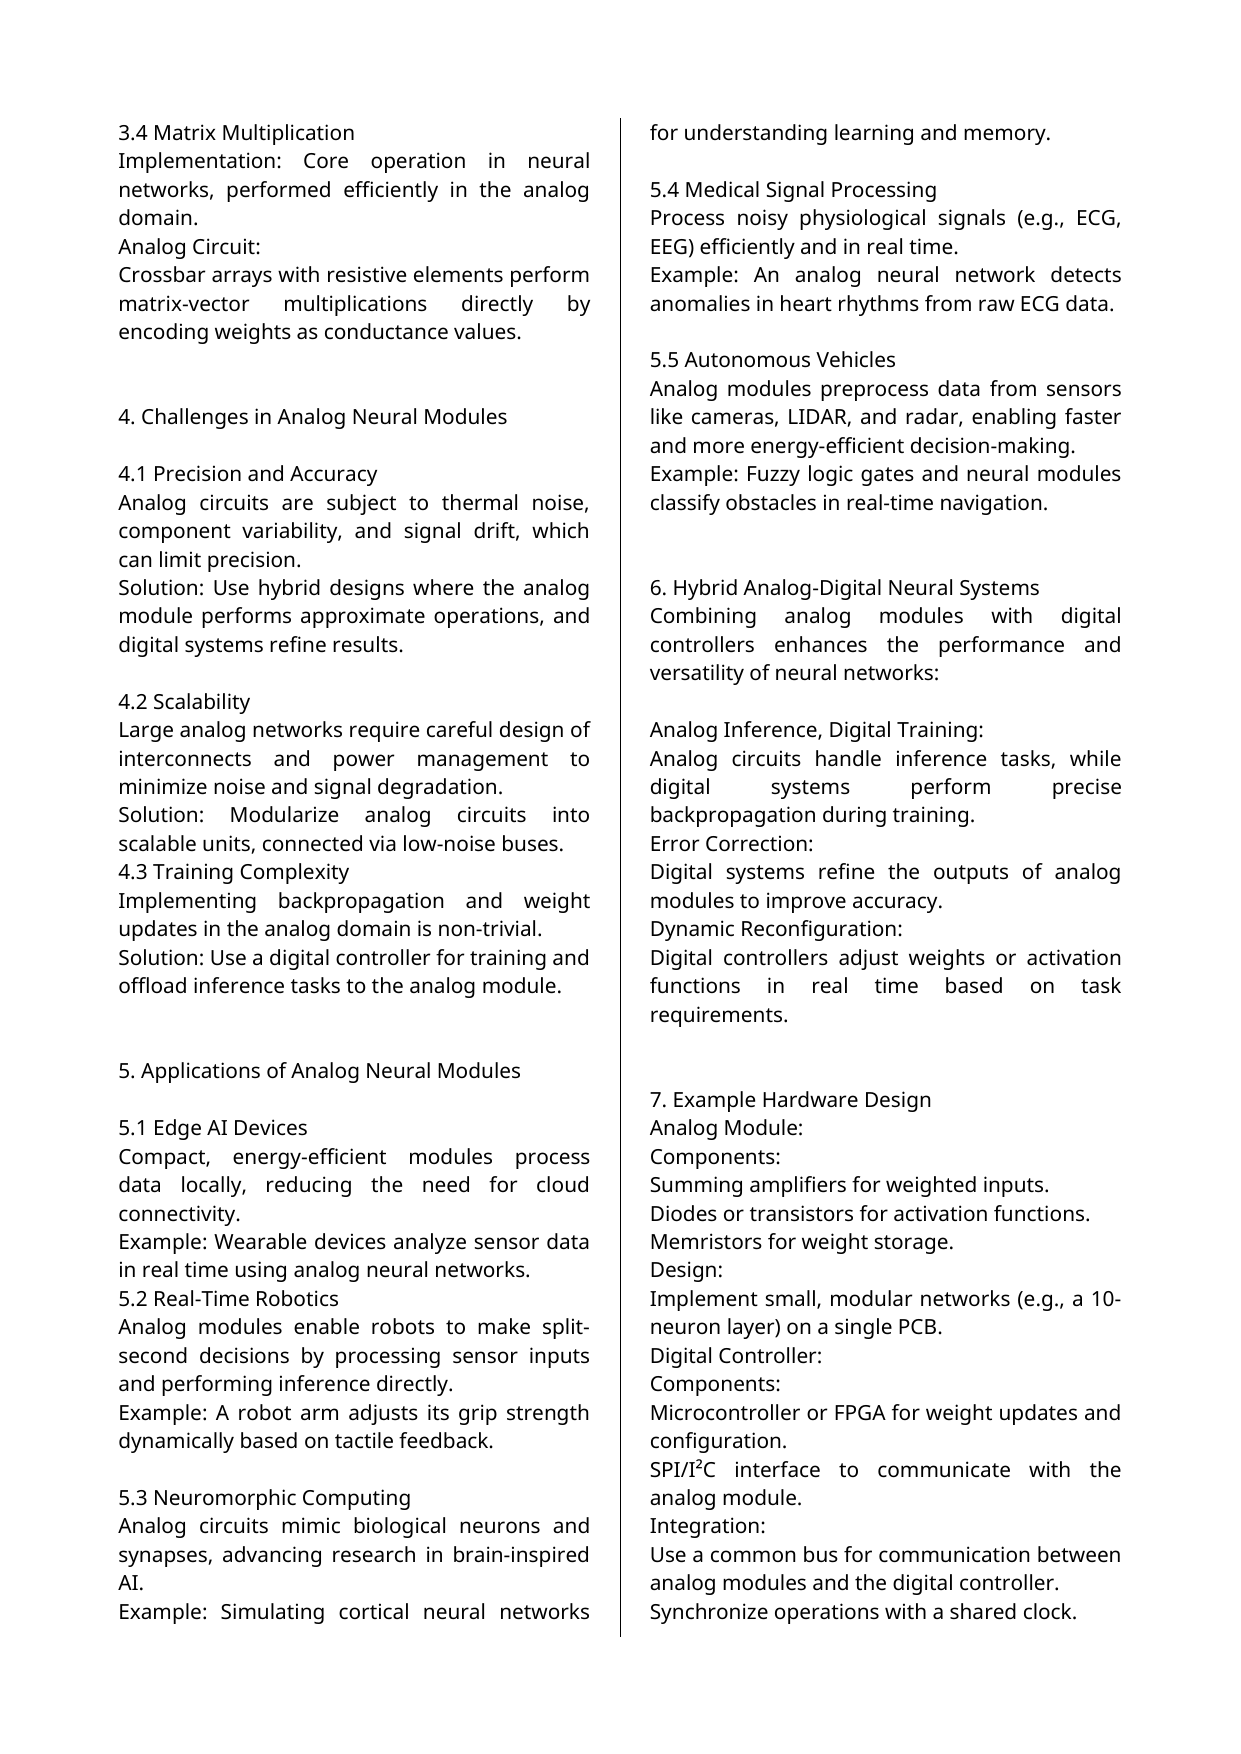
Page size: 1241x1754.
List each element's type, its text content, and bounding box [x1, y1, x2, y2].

text Implement small, modular networks (e.g., a 10-neuron layer) on a single PCB. [649, 1284, 1122, 1341]
text Analog circuits handle inference tasks, while digital systems perform precise backpropagation during training. [649, 744, 1122, 829]
text Components: [649, 1369, 1122, 1398]
text 5. Applications of Analog Neural Modules [118, 1057, 591, 1085]
text Analog Inference, Digital Training: [649, 715, 1122, 744]
text Components: [649, 1142, 1122, 1170]
text Example: Fuzzy logic gates and neural modules classify obstacles in real-time navigation. [649, 459, 1122, 516]
text 5.3 Neuromorphic Computing [118, 1483, 591, 1512]
text Dynamic Reconfiguration: [649, 914, 1122, 943]
text Error Correction: [649, 829, 1122, 857]
text SPI/I²C interface to communicate with the analog module. [649, 1455, 1122, 1512]
text Analog circuits mimic biological neurons and synapses, advancing research in brain-inspired AI. [118, 1512, 591, 1597]
text Solution: Modularize analog circuits into scalable units, connected via low-noise buses. [118, 801, 591, 857]
text Analog modules enable robots to make split-second decisions by processing sensor inputs and performing inference directly. [118, 1312, 591, 1398]
text 6. Hybrid Analog-Digital Neural Systems [649, 573, 1122, 602]
text Crossbar arrays with resistive elements perform matrix-vector multiplications directly by encoding weights as conductance values. [118, 260, 591, 346]
text Diodes or transistors for activation functions. [649, 1199, 1122, 1227]
text Implementing backpropagation and weight updates in the analog domain is non-trivial. [118, 886, 591, 943]
text Example: An analog neural network detects anomalies in heart rhythms from raw ECG data. [649, 260, 1122, 317]
text Microcontroller or FPGA for weight updates and configuration. [649, 1398, 1122, 1455]
text Example: Wearable devices analyze sensor data in real time using analog neural networks. [118, 1227, 591, 1284]
text Analog Module: [649, 1113, 1122, 1142]
text Summing amplifiers for weighted inputs. [649, 1170, 1122, 1199]
text Compact, energy-efficient modules process data locally, reducing the need for cloud connectivity. [118, 1142, 591, 1227]
text Process noisy physiological signals (e.g., ECG, EEG) efficiently and in real time. [649, 203, 1122, 260]
text Digital controllers adjust weights or activation functions in real time based on task requirements. [649, 943, 1122, 1028]
text 3.4 Matrix Multiplication [118, 118, 591, 147]
text Solution: Use a digital controller for training and offload inference tasks to the analog module. [118, 943, 591, 1000]
text Integration: [649, 1512, 1122, 1540]
text 4.2 Scalability [118, 687, 591, 715]
text 4.3 Training Complexity [118, 857, 591, 886]
text Example: A robot arm adjusts its grip strength dynamically based on tactile feedback. [118, 1398, 591, 1455]
text 5.5 Autonomous Vehicles [649, 346, 1122, 374]
text Design: [649, 1256, 1122, 1284]
text Digital Controller: [649, 1341, 1122, 1369]
text Combining analog modules with digital controllers enhances the performance and versatility of neural networks: [649, 602, 1122, 687]
text 7. Example Hardware Design [649, 1085, 1122, 1113]
text Analog circuits are subject to thermal noise, component variability, and signal drift, which can limit precision. [118, 488, 591, 573]
text Memristors for weight storage. [649, 1227, 1122, 1256]
text Solution: Use hybrid designs where the analog module performs approximate operations, and digital systems refine results. [118, 573, 591, 658]
text Example: Simulating cortical neural networks [118, 1597, 591, 1625]
text Implementation: Core operation in neural networks, performed efficiently in the analog domain. [118, 147, 591, 232]
text Synchronize operations with a shared clock. [649, 1597, 1122, 1625]
text 5.4 Medical Signal Processing [649, 175, 1122, 203]
text Large analog networks require careful design of interconnects and power management to minimize noise and signal degradation. [118, 715, 591, 801]
text Use a common bus for communication between analog modules and the digital controller. [649, 1540, 1122, 1597]
text 4. Challenges in Analog Neural Modules [118, 402, 591, 431]
text Analog Circuit: [118, 232, 591, 260]
text for understanding learning and memory. [649, 118, 1122, 147]
text Analog modules preprocess data from sensors like cameras, LIDAR, and radar, enabling faster and more energy-efficient decision-making. [649, 374, 1122, 459]
text 5.2 Real-Time Robotics [118, 1284, 591, 1312]
text Digital systems refine the outputs of analog modules to improve accuracy. [649, 857, 1122, 914]
text 5.1 Edge AI Devices [118, 1113, 591, 1142]
text 4.1 Precision and Accuracy [118, 459, 591, 488]
